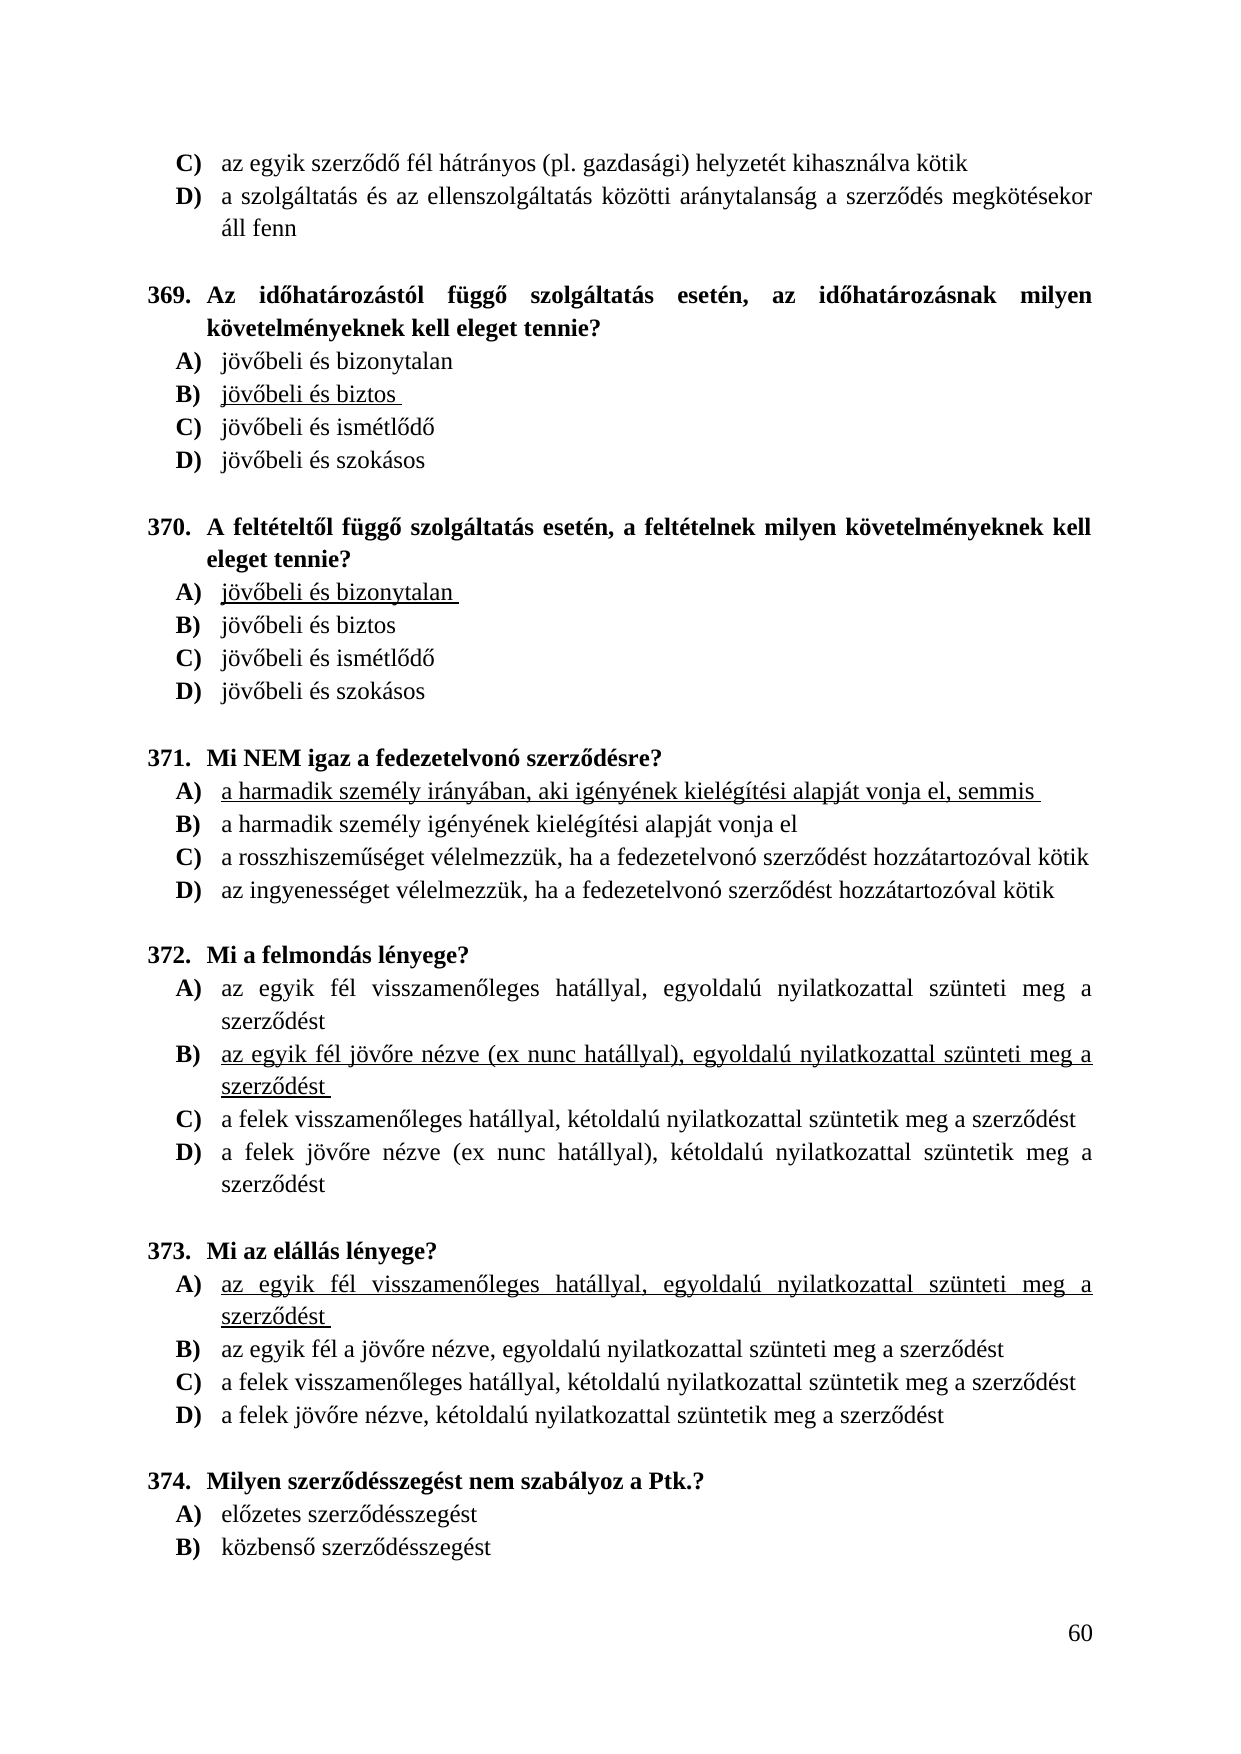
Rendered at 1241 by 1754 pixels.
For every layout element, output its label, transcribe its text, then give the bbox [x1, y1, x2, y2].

list a harmadik személy irányában, aki igényének kielégítési alapját vonja el, semmis [175, 776, 1093, 805]
list jövőbeli és szokásos [175, 445, 1093, 473]
list a harmadik személy igényének kielégítési alapját vonja el [175, 809, 1093, 838]
list a rosszhiszeműséget vélelmezzük, ha a fedezetelvonó szerződést hozzátartozóval kötik [175, 842, 1093, 871]
list jövőbeli és szokásos [175, 676, 1093, 705]
list az ingyenességet vélelmezzük, ha a fedezetelvonó szerződést hozzátartozóval kötik [175, 875, 1093, 903]
list A feltételtől függő szolgáltatás esetén, a feltételnek milyen követelményeknek kell eleget tennie? [147, 512, 1093, 573]
list Milyen szerződésszegést nem szabályoz a Ptk.? [147, 1466, 1093, 1495]
list jövőbeli és bizonytalan [175, 346, 1093, 375]
list jövőbeli és biztos [175, 610, 1093, 639]
list jövőbeli és biztos [175, 379, 1093, 408]
list az egyik fél visszamenőleges hatállyal, egyoldalú nyilatkozattal szünteti meg a szerződést [175, 1269, 1093, 1330]
list jövőbeli és ismétlődő [175, 643, 1093, 672]
list Mi a felmondás lényege? [147, 941, 1093, 969]
list a felek jövőre nézve (ex nunc hatállyal), kétoldalú nyilatkozattal szüntetik meg a szerződést [175, 1137, 1093, 1198]
list Mi az elállás lényege? [147, 1236, 1093, 1265]
list Mi NEM igaz a fedezetelvonó szerződésre? [147, 743, 1093, 772]
list az egyik fél jövőre nézve (ex nunc hatállyal), egyoldalú nyilatkozattal szünteti meg a szerződést [175, 1039, 1093, 1100]
list a felek visszamenőleges hatállyal, kétoldalú nyilatkozattal szüntetik meg a szerződést [175, 1367, 1093, 1396]
list jövőbeli és bizonytalan [175, 577, 1093, 606]
list jövőbeli és ismétlődő [175, 412, 1093, 441]
list az egyik szerződő fél hátrányos (pl. gazdasági) helyzetét kihasználva kötik [175, 148, 1093, 177]
list a szolgáltatás és az ellenszolgáltatás közötti aránytalanság a szerződés megkötésekor áll fenn [175, 181, 1093, 242]
list a felek jövőre nézve, kétoldalú nyilatkozattal szüntetik meg a szerződést [175, 1400, 1093, 1429]
list a felek visszamenőleges hatállyal, kétoldalú nyilatkozattal szüntetik meg a szerződést [175, 1104, 1093, 1133]
list előzetes szerződésszegést [175, 1499, 1093, 1528]
list az egyik fél a jövőre nézve, egyoldalú nyilatkozattal szünteti meg a szerződést [175, 1334, 1093, 1363]
list közbenső szerződésszegést [175, 1532, 1093, 1561]
list az egyik fél visszamenőleges hatállyal, egyoldalú nyilatkozattal szünteti meg a szerződést [175, 973, 1093, 1035]
list Az időhatározástól függő szolgáltatás esetén, az időhatározásnak milyen követelményeknek kell eleget tennie? [147, 281, 1093, 342]
